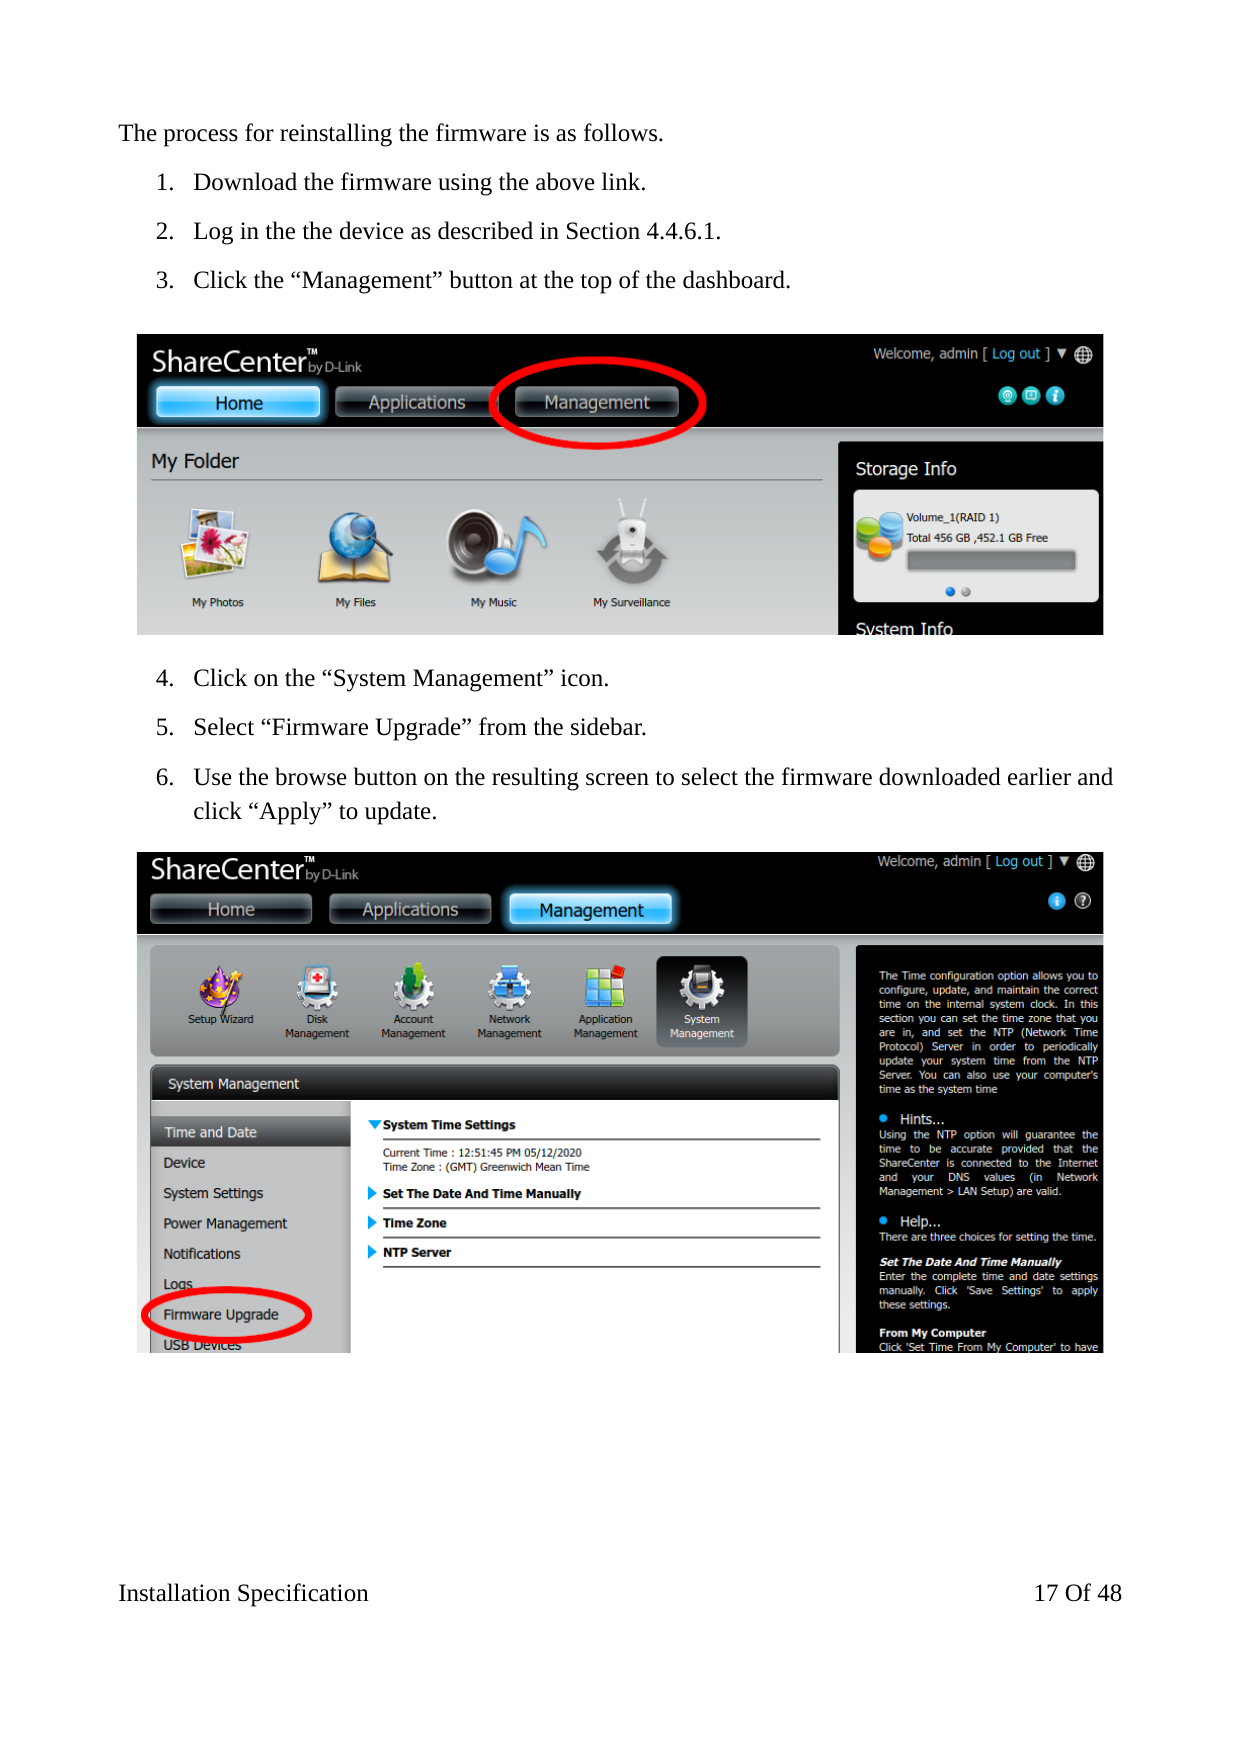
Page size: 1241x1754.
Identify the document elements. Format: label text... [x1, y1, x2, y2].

list Click on the “System Management” icon. [156, 663, 1122, 692]
picture [136, 852, 1104, 1353]
list Use the browse button on the resulting screen to select the firmware downloaded earlier and click “Apply” to update. [156, 762, 1122, 825]
text The process for reinstalling the firmware is as follows. [118, 118, 1122, 147]
list Select “Firmware Upgrade” from the sidebar. [156, 712, 1122, 741]
list Click the “Management” button at the top of the dashboard. [156, 265, 1122, 294]
list Download the firmware using the above link. [156, 167, 1122, 196]
picture [136, 334, 1104, 635]
list Log in the the device as described in Section 4.4.6.1. [156, 216, 1122, 245]
